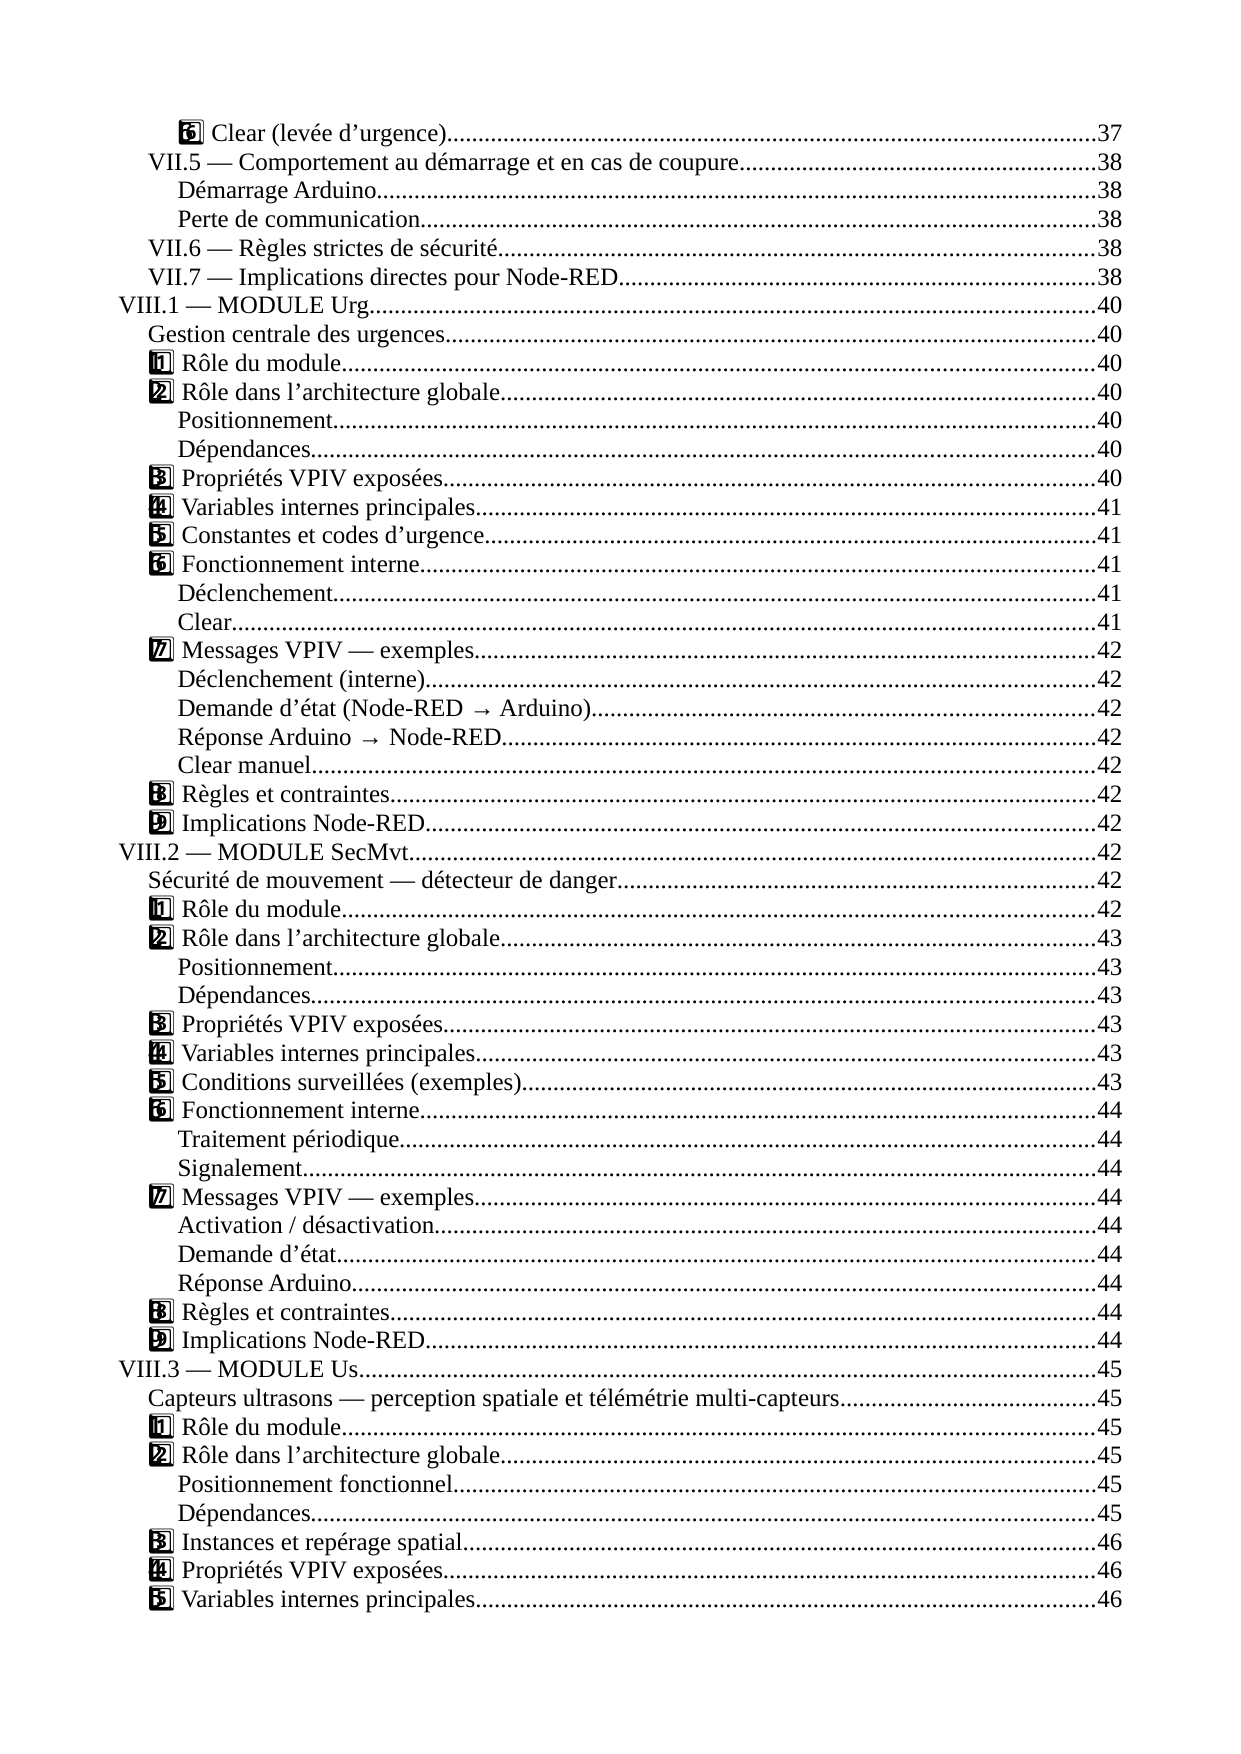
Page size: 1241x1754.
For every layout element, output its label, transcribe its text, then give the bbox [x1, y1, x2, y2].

text Gestion centrale des urgences 40 [148, 319, 1122, 348]
text Dépendances 45 [177, 1498, 1122, 1527]
text Réponse Arduino 44 [177, 1268, 1122, 1297]
text VII.5 — Comportement au démarrage et en cas de coupure 38 [148, 147, 1122, 176]
text Demande d’état (Node-RED → Arduino) 42 [177, 693, 1122, 722]
text Dépendances 43 [177, 981, 1122, 1009]
text 4️⃣ Variables internes principales 41 [148, 492, 1122, 521]
text VIII.1 — MODULE Urg 40 [118, 291, 1122, 319]
text VIII.2 — MODULE SecMvt 42 [118, 837, 1122, 866]
text 7️⃣ Messages VPIV — exemples 42 [148, 636, 1122, 664]
text Perte de communication 38 [177, 204, 1122, 233]
text Activation / désactivation 44 [177, 1211, 1122, 1239]
text 3️⃣ Propriétés VPIV exposées 40 [148, 463, 1122, 492]
text 1️⃣ Rôle du module 45 [148, 1412, 1122, 1441]
text Demande d’état 44 [177, 1239, 1122, 1268]
text Positionnement fonctionnel 45 [177, 1469, 1122, 1498]
text VIII.3 — MODULE Us 45 [118, 1354, 1122, 1383]
text Clear manuel 42 [177, 751, 1122, 779]
text 5️⃣ Variables internes principales 46 [148, 1584, 1122, 1613]
text 4️⃣ Propriétés VPIV exposées 46 [148, 1556, 1122, 1584]
text 1️⃣ Rôle du module 42 [148, 894, 1122, 923]
text 5️⃣ Constantes et codes d’urgence 41 [148, 521, 1122, 549]
text Réponse Arduino → Node-RED 42 [177, 722, 1122, 751]
text Dépendances 40 [177, 434, 1122, 463]
text 3️⃣ Propriétés VPIV exposées 43 [148, 1009, 1122, 1038]
text 9️⃣ Implications Node-RED 44 [148, 1326, 1122, 1354]
text 6️⃣ Fonctionnement interne 44 [148, 1096, 1122, 1124]
text Déclenchement (interne) 42 [177, 664, 1122, 693]
text Positionnement 43 [177, 952, 1122, 981]
text 8️⃣ Règles et contraintes 44 [148, 1297, 1122, 1326]
text 2️⃣ Rôle dans l’architecture globale 43 [148, 923, 1122, 952]
text 2️⃣ Rôle dans l’architecture globale 40 [148, 377, 1122, 406]
text 4️⃣ Variables internes principales 43 [148, 1038, 1122, 1067]
text 1️⃣ Rôle du module 40 [148, 348, 1122, 377]
text 6️⃣ Fonctionnement interne 41 [148, 549, 1122, 578]
text Déclenchement 41 [177, 578, 1122, 607]
text VII.6 — Règles strictes de sécurité 38 [148, 233, 1122, 262]
text Signalement 44 [177, 1153, 1122, 1182]
text Démarrage Arduino 38 [177, 176, 1122, 204]
text Clear 41 [177, 607, 1122, 636]
text 8️⃣ Règles et contraintes 42 [148, 779, 1122, 808]
text 5️⃣ Conditions surveillées (exemples) 43 [148, 1067, 1122, 1096]
text Positionnement 40 [177, 406, 1122, 434]
text 6️⃣ Clear (levée d’urgence) 37 [177, 118, 1122, 147]
text 7️⃣ Messages VPIV — exemples 44 [148, 1182, 1122, 1211]
text Capteurs ultrasons — perception spatiale et télémétrie multi-capteurs 45 [148, 1383, 1122, 1412]
text 9️⃣ Implications Node-RED 42 [148, 808, 1122, 837]
text 3️⃣ Instances et repérage spatial 46 [148, 1527, 1122, 1556]
text Traitement périodique 44 [177, 1124, 1122, 1153]
text VII.7 — Implications directes pour Node-RED 38 [148, 262, 1122, 291]
text 2️⃣ Rôle dans l’architecture globale 45 [148, 1441, 1122, 1469]
text Sécurité de mouvement — détecteur de danger 42 [148, 866, 1122, 894]
